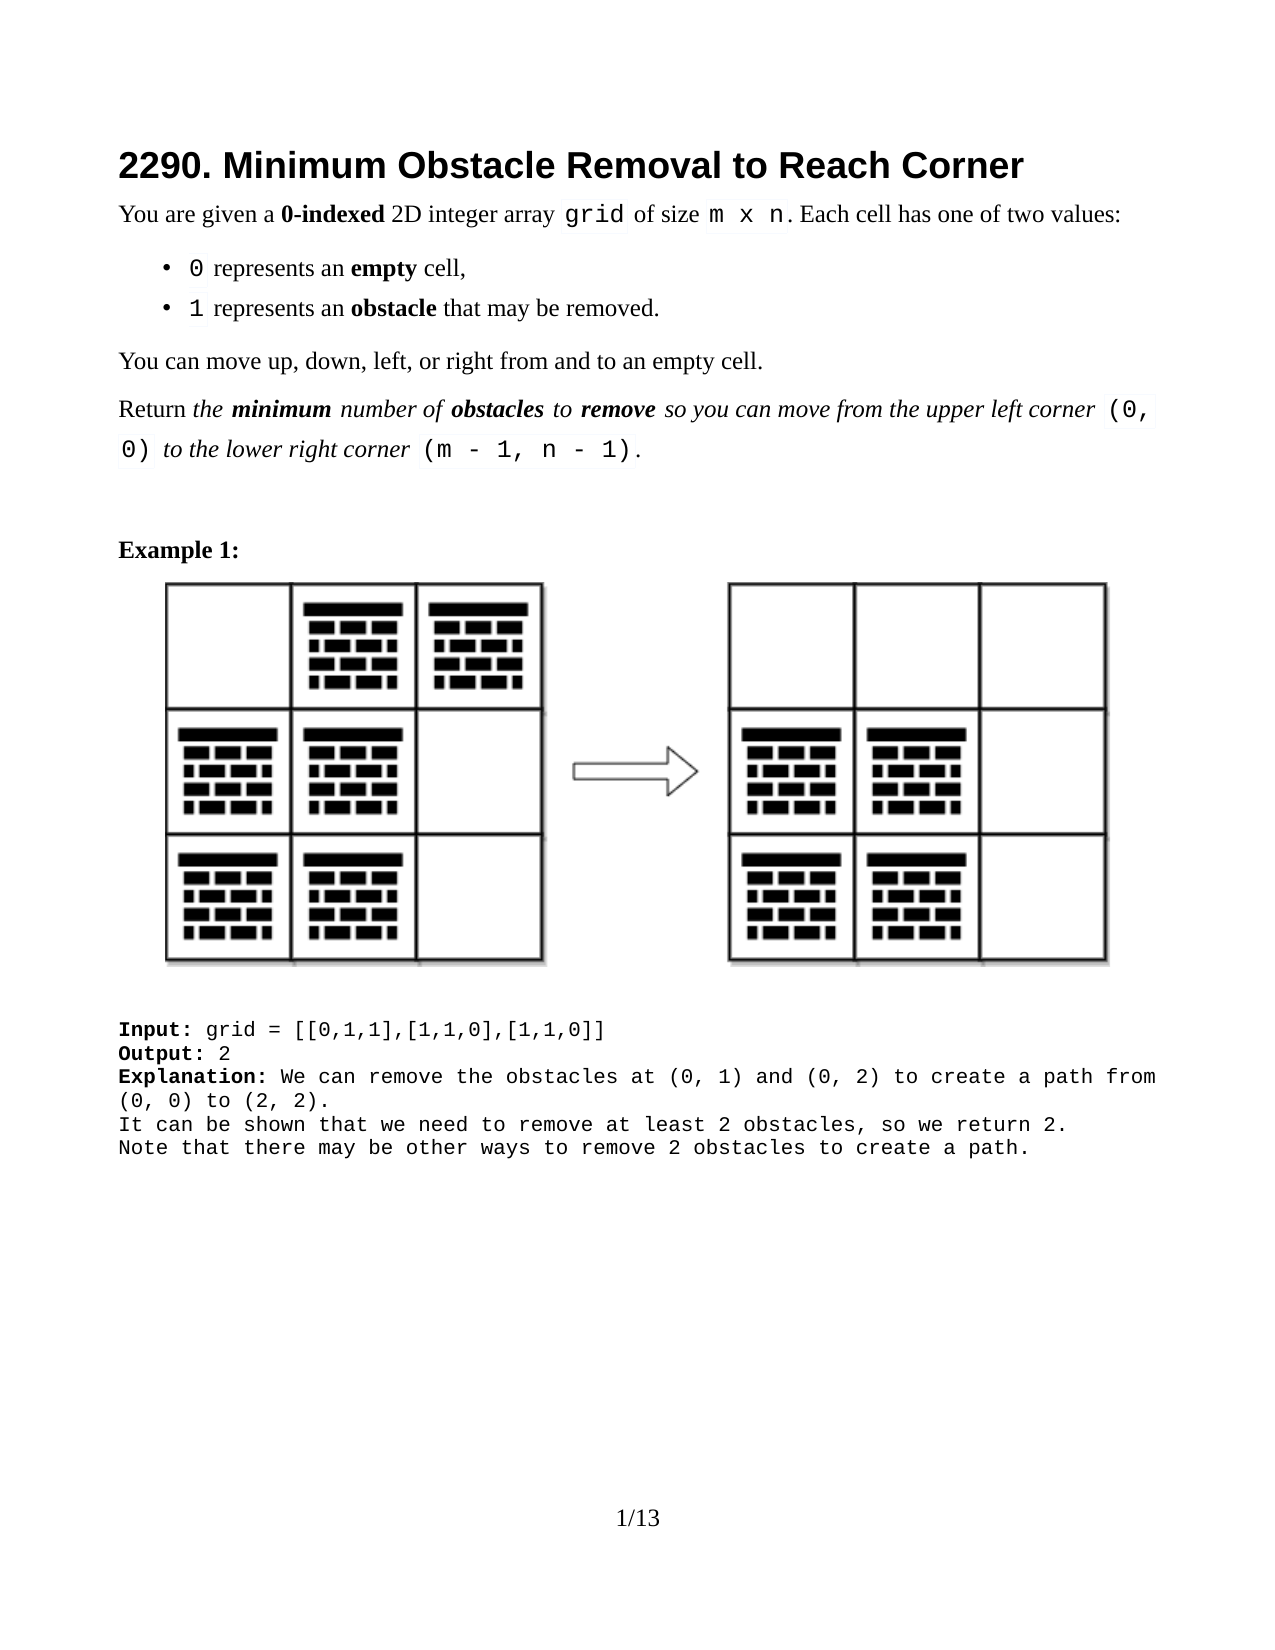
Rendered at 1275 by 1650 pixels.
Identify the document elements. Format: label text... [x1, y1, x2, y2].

text grid [562, 200, 627, 233]
list 1 represents an obstacle that may be removed. [208, 292, 1157, 327]
text m x n [707, 200, 787, 233]
text Output: 2 [118, 1043, 1157, 1066]
list 0 represents an empty cell, [162, 253, 207, 287]
text You can move up, down, left, or right from and to an empty cell. [118, 346, 1157, 375]
subtitle 2290. Minimum Obstacle Removal to Reach Corner [118, 143, 1157, 186]
text You are given a 0-indexed 2D integer array [118, 199, 561, 233]
list 0 represents an empty cell, [208, 253, 1157, 287]
list 1 represents an obstacle that may be removed. [162, 292, 207, 327]
text . Each cell has one of two values: [788, 199, 1157, 233]
text Note that there may be other ways to remove 2 obstacles to create a path. [118, 1137, 1157, 1161]
text Explanation: We can remove the obstacles at (0, 1) and (0, 2) to create a path from (0, 0) to (2, 2). [118, 1066, 1157, 1113]
picture [165, 582, 1111, 967]
text It can be shown that we need to remove at least 2 obstacles, so we return 2. [118, 1113, 1157, 1137]
text Input: grid = [[0,1,1],[1,1,0],[1,1,0]] [118, 1019, 1157, 1043]
text Example 1: [118, 535, 1157, 564]
text Return the minimum number of obstacles to remove so you can move from the upper left corner (0, 0) to the lower right corner (m - 1, n - 1). [118, 394, 1157, 468]
text of size [628, 199, 706, 233]
